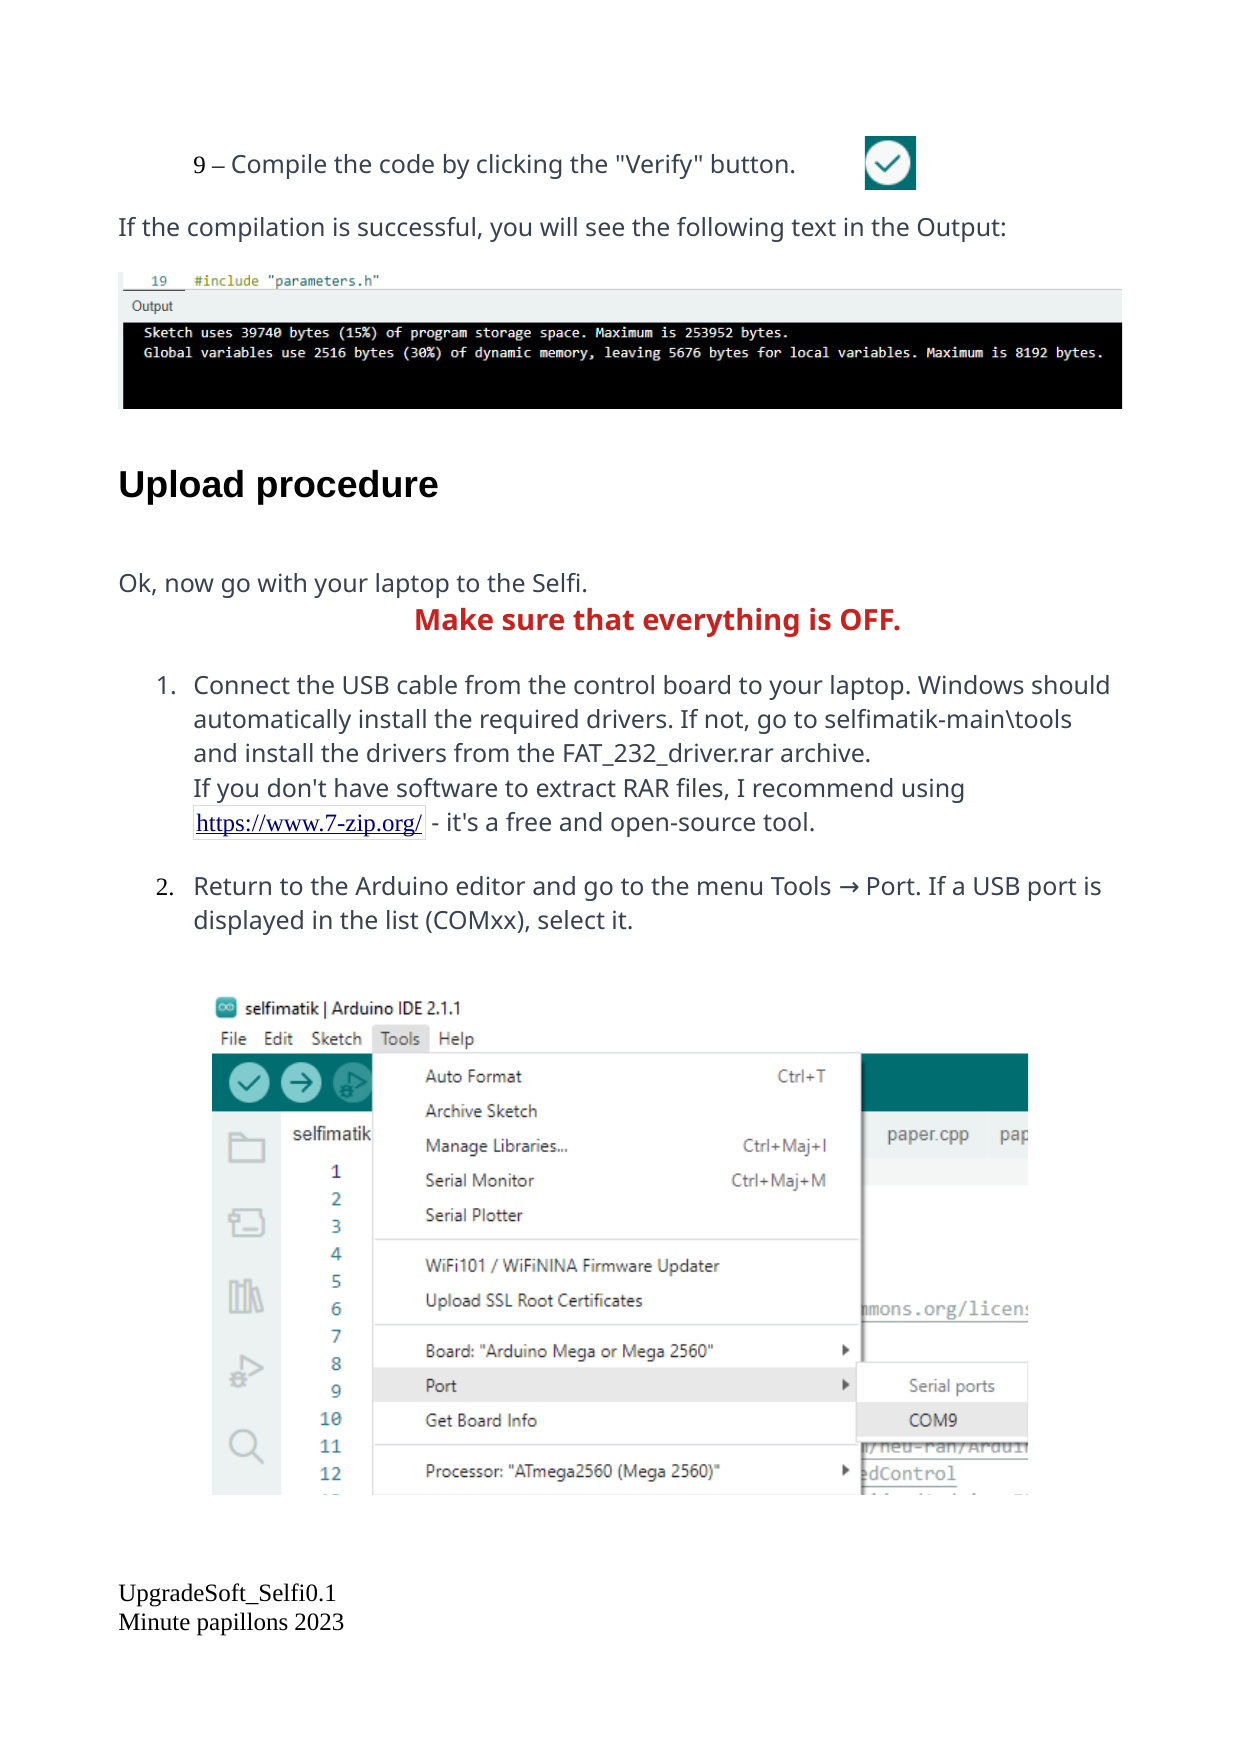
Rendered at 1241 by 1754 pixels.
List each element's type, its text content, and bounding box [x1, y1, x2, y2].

list [917, 147, 1122, 181]
picture [118, 272, 1123, 409]
list Return to the Arduino editor and go to the menu Tools → Port. If a USB port is displayed in the list (COMxx), select it. [156, 868, 1122, 936]
list 9 – Compile the code by clicking the "Verify" button. [156, 147, 864, 181]
text Make sure that everything is OFF. [118, 599, 1122, 639]
text If the compilation is successful, you will see the following text in the Output: [118, 210, 1122, 244]
picture [864, 136, 917, 190]
text Ok, now go with your laptop to the Selfi. [118, 566, 1122, 599]
list Connect the USB cable from the control board to your laptop. Windows should automatically install the required drivers. If not, go to selfimatik-main\tools and install the drivers from the FAT_232_driver.rar archive. [156, 668, 1122, 770]
picture [212, 993, 1029, 1495]
subtitle Upload procedure [118, 462, 1122, 505]
list If you don't have software to extract RAR files, I recommend using https://www.7-zip.org/ - it's a free and open-source tool. [156, 770, 1122, 839]
